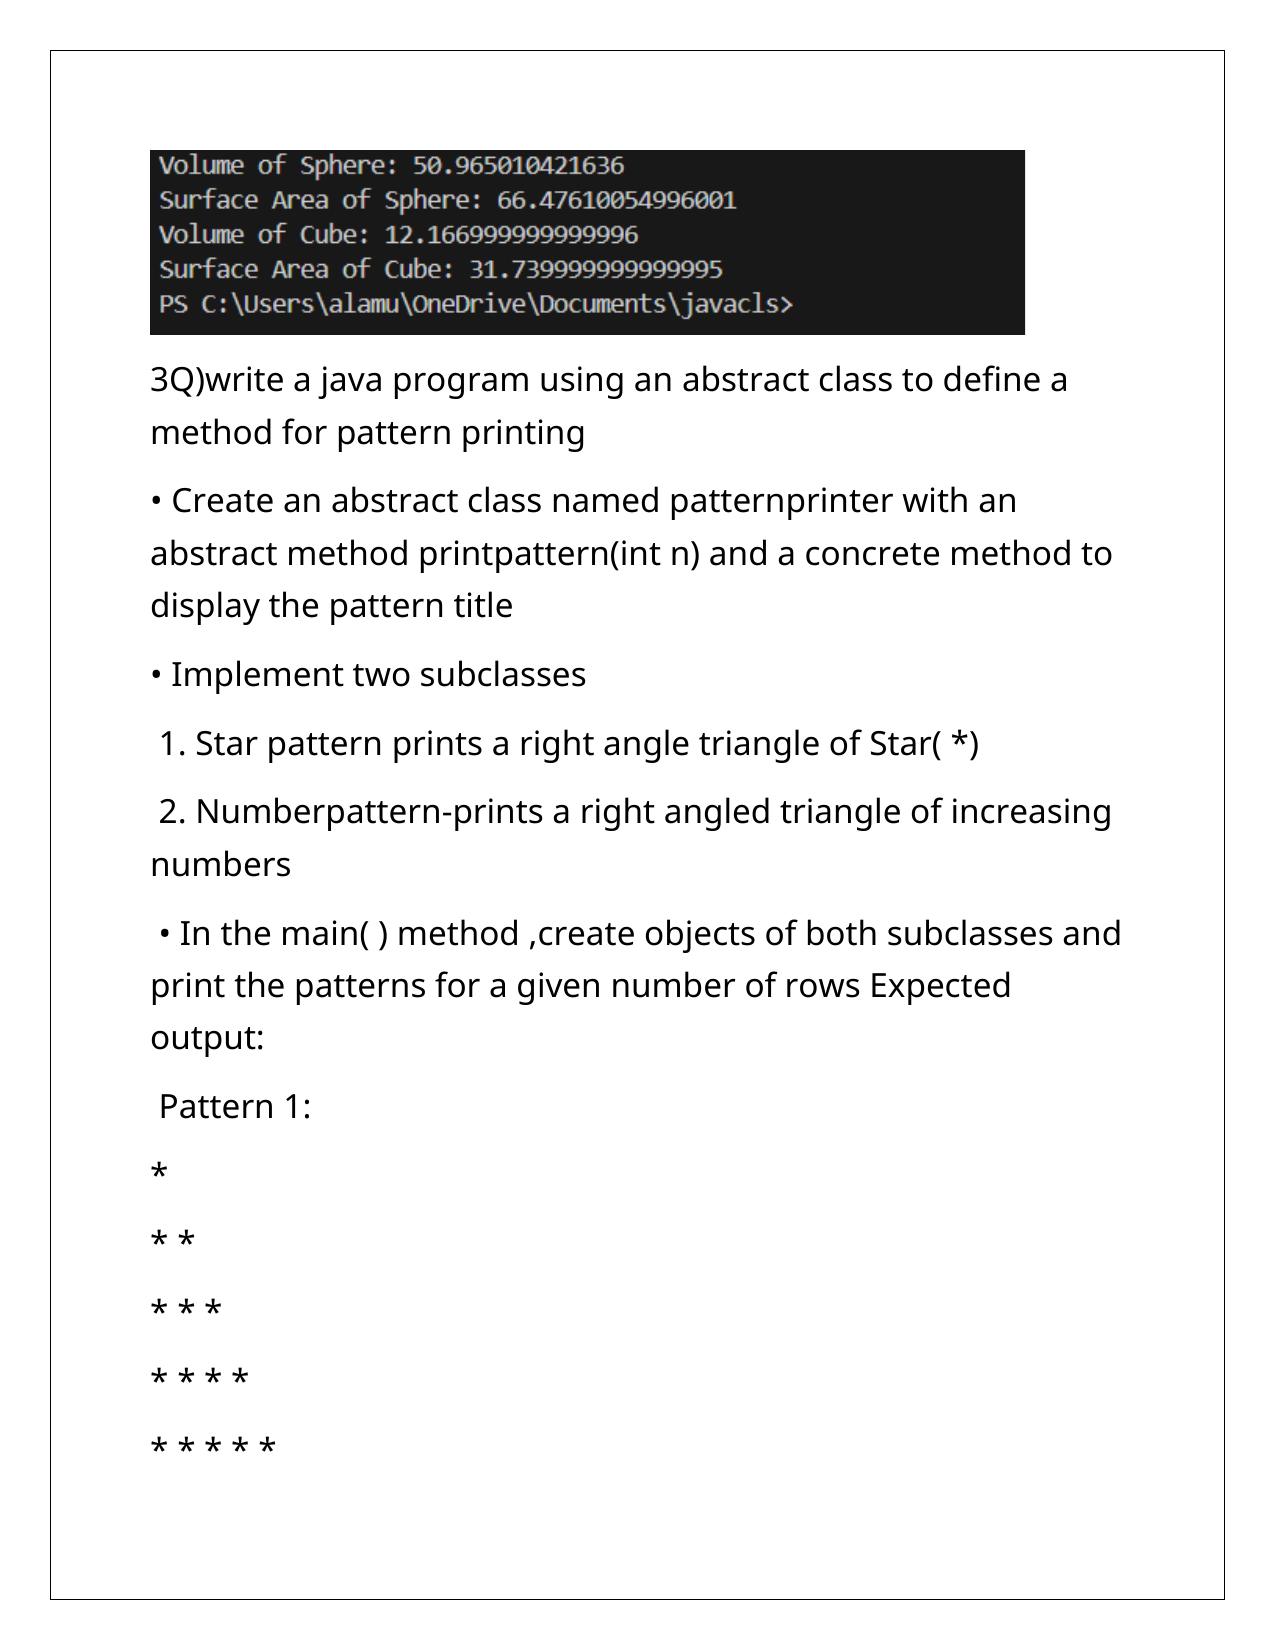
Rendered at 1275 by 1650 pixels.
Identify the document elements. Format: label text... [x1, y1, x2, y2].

text * * * [150, 1289, 1125, 1334]
text Pattern 1: [150, 1082, 1125, 1128]
text * * * * * [150, 1427, 1125, 1472]
text • Create an abstract class named patternprinter with an abstract method printpattern(int n) and a concrete method to display the pattern title [150, 477, 1125, 627]
text 2. Numberpattern-prints a right angled triangle of increasing numbers [150, 788, 1125, 886]
text 1. Star pattern prints a right angle triangle of Star( *) [150, 719, 1125, 765]
text * [150, 1151, 1125, 1197]
text * * [150, 1220, 1125, 1266]
text * * * * [150, 1358, 1125, 1403]
text • Implement two subclasses [150, 651, 1125, 696]
text 3Q)write a java program using an abstract class to define a method for pattern printing [150, 356, 1125, 454]
text • In the main( ) method ,create objects of both subclasses and print the patterns for a given number of rows Expected output: [150, 909, 1125, 1059]
